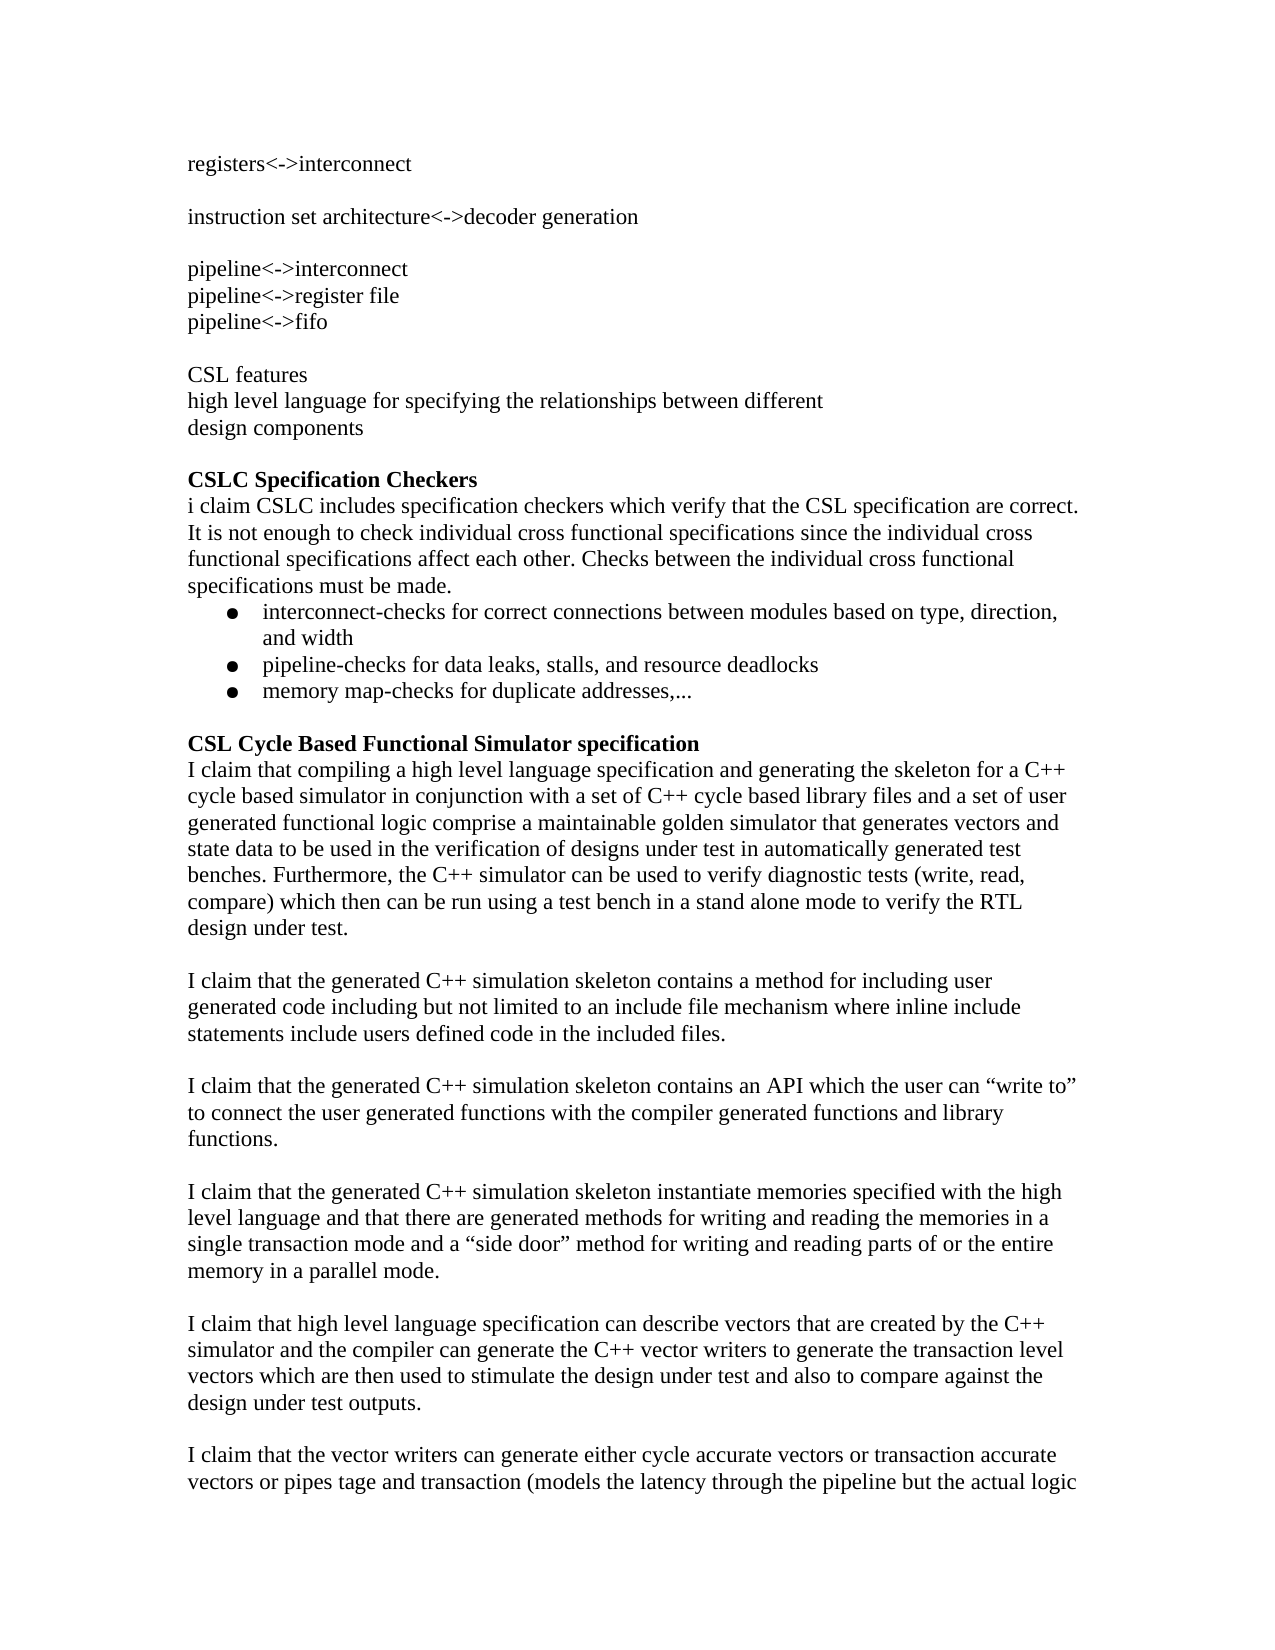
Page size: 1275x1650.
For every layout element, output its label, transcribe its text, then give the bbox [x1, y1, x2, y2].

text I claim that high level language specification can describe vectors that are created by the C++ simulator and the compiler can generate the C++ vector writers to generate the transaction level vectors which are then used to stimulate the design under test and also to compare against the design under test outputs. [187, 1309, 1087, 1415]
list interconnect-checks for correct connections between modules based on type, direction, and width [225, 598, 1087, 651]
text pipeline<->fifo [187, 308, 1087, 334]
text i claim CSLC includes specification checkers which verify that the CSL specification are correct. It is not enough to check individual cross functional specifications since the individual cross functional specifications affect each other. Checks between the individual cross functional specifications must be made. [187, 493, 1087, 598]
text CSLC Specification Checkers [187, 466, 1087, 493]
text instruction set architecture<->decoder generation [187, 203, 1087, 229]
text high level language for specifying the relationships between different [187, 387, 1087, 413]
text pipeline<->interconnect [187, 255, 1087, 282]
list memory map-checks for duplicate addresses,... [225, 677, 1087, 703]
text I claim that the vector writers can generate either cycle accurate vectors or transaction accurate vectors or pipes tage and transaction (models the latency through the pipeline but the actual logic [187, 1441, 1087, 1494]
list pipeline-checks for data leaks, stalls, and resource deadlocks [225, 651, 1087, 677]
text I claim that the generated C++ simulation skeleton contains an API which the user can “write to” to connect the user generated functions with the compiler generated functions and library functions. [187, 1072, 1087, 1151]
text pipeline<->register file [187, 282, 1087, 308]
text CSL features [187, 361, 1087, 387]
text design components [187, 413, 1087, 440]
text I claim that compiling a high level language specification and generating the skeleton for a C++ cycle based simulator in conjunction with a set of C++ cycle based library files and a set of user generated functional logic comprise a maintainable golden simulator that generates vectors and state data to be used in the verification of designs under test in automatically generated test benches. Furthermore, the C++ simulator can be used to verify diagnostic tests (write, read, compare) which then can be run using a test bench in a stand alone mode to verify the RTL design under test. [187, 756, 1087, 941]
text I claim that the generated C++ simulation skeleton instantiate memories specified with the high level language and that there are generated methods for writing and reading the memories in a single transaction mode and a “side door” method for writing and reading parts of or the entire memory in a parallel mode. [187, 1178, 1087, 1283]
text registers<->interconnect [187, 150, 1087, 176]
text CSL Cycle Based Functional Simulator specification [187, 730, 1087, 756]
text I claim that the generated C++ simulation skeleton contains a method for including user generated code including but not limited to an include file mechanism where inline include statements include users defined code in the included files. [187, 967, 1087, 1046]
